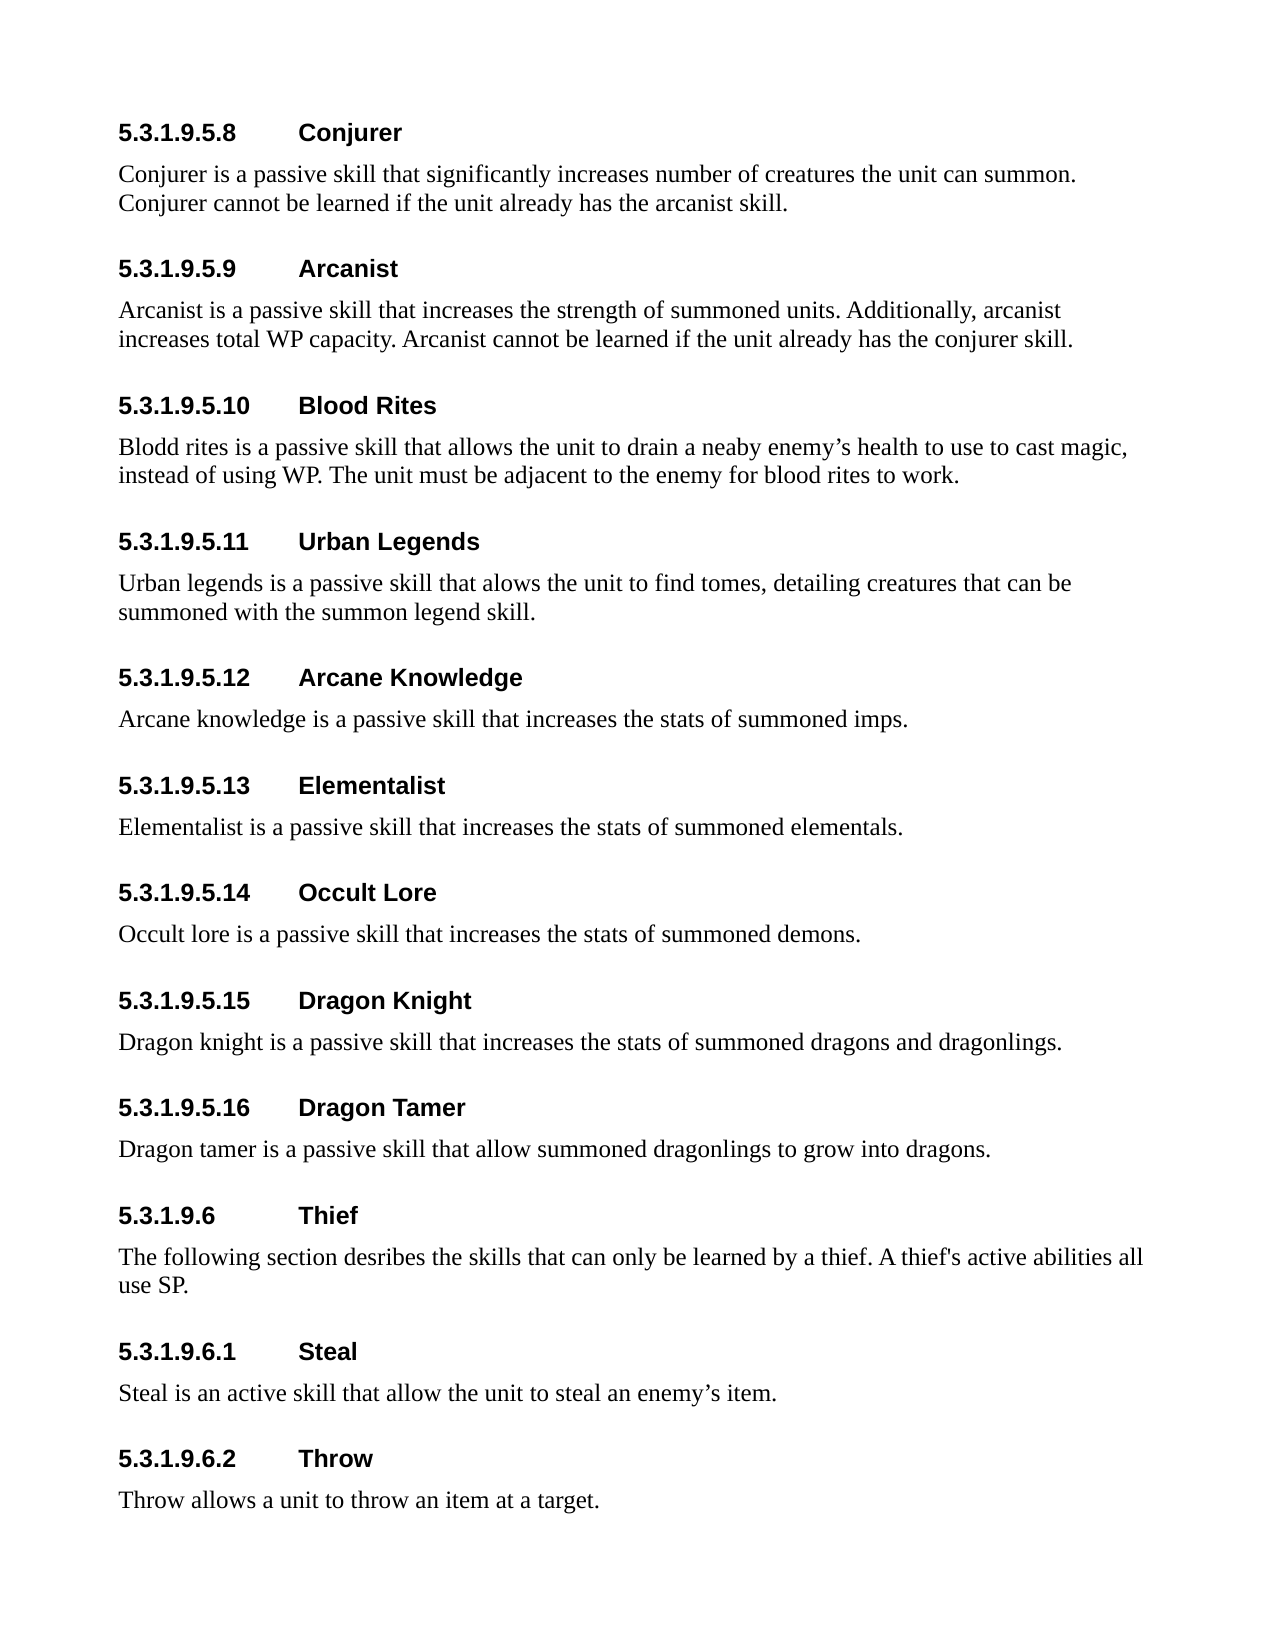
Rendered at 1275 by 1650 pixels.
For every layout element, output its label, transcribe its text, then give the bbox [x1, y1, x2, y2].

text Arcanist is a passive skill that increases the strength of summoned units. Additionally, arcanist increases total WP capacity. Arcanist cannot be learned if the unit already has the conjurer skill. [118, 296, 1157, 353]
text Dragon knight is a passive skill that increases the stats of summoned dragons and dragonlings. [118, 1027, 1157, 1056]
text Dragon tamer is a passive skill that allow summoned dragonlings to grow into dragons. [118, 1134, 1157, 1163]
subtitle Throw [118, 1444, 1157, 1473]
text Urban legends is a passive skill that alows the unit to find tomes, detailing creatures that can be summoned with the summon legend skill. [118, 568, 1157, 626]
text Steal is an active skill that allow the unit to steal an enemy’s item. [118, 1378, 1157, 1407]
text The following section desribes the skills that can only be learned by a thief. A thief's active abilities all use SP. [118, 1242, 1157, 1299]
text Occult lore is a passive skill that increases the stats of summoned demons. [118, 919, 1157, 948]
subtitle Arcanist [118, 254, 1157, 283]
subtitle Dragon Tamer [118, 1093, 1157, 1122]
subtitle Occult Lore [118, 878, 1157, 907]
subtitle Blood Rites [118, 391, 1157, 419]
text Conjurer is a passive skill that significantly increases number of creatures the unit can summon. Conjurer cannot be learned if the unit already has the arcanist skill. [118, 159, 1157, 217]
subtitle Dragon Knight [118, 986, 1157, 1014]
text Blodd rites is a passive skill that allows the unit to drain a neaby enemy’s health to use to cast magic, instead of using WP. The unit must be adjacent to the enemy for blood rites to work. [118, 432, 1157, 489]
subtitle Steal [118, 1337, 1157, 1366]
subtitle Elementalist [118, 771, 1157, 799]
text Throw allows a unit to throw an item at a target. [118, 1486, 1157, 1514]
subtitle Thief [118, 1201, 1157, 1229]
subtitle Urban Legends [118, 527, 1157, 556]
subtitle Arcane Knowledge [118, 663, 1157, 692]
text Elementalist is a passive skill that increases the stats of summoned elementals. [118, 812, 1157, 841]
text Arcane knowledge is a passive skill that increases the stats of summoned imps. [118, 704, 1157, 733]
subtitle Conjurer [118, 118, 1157, 147]
